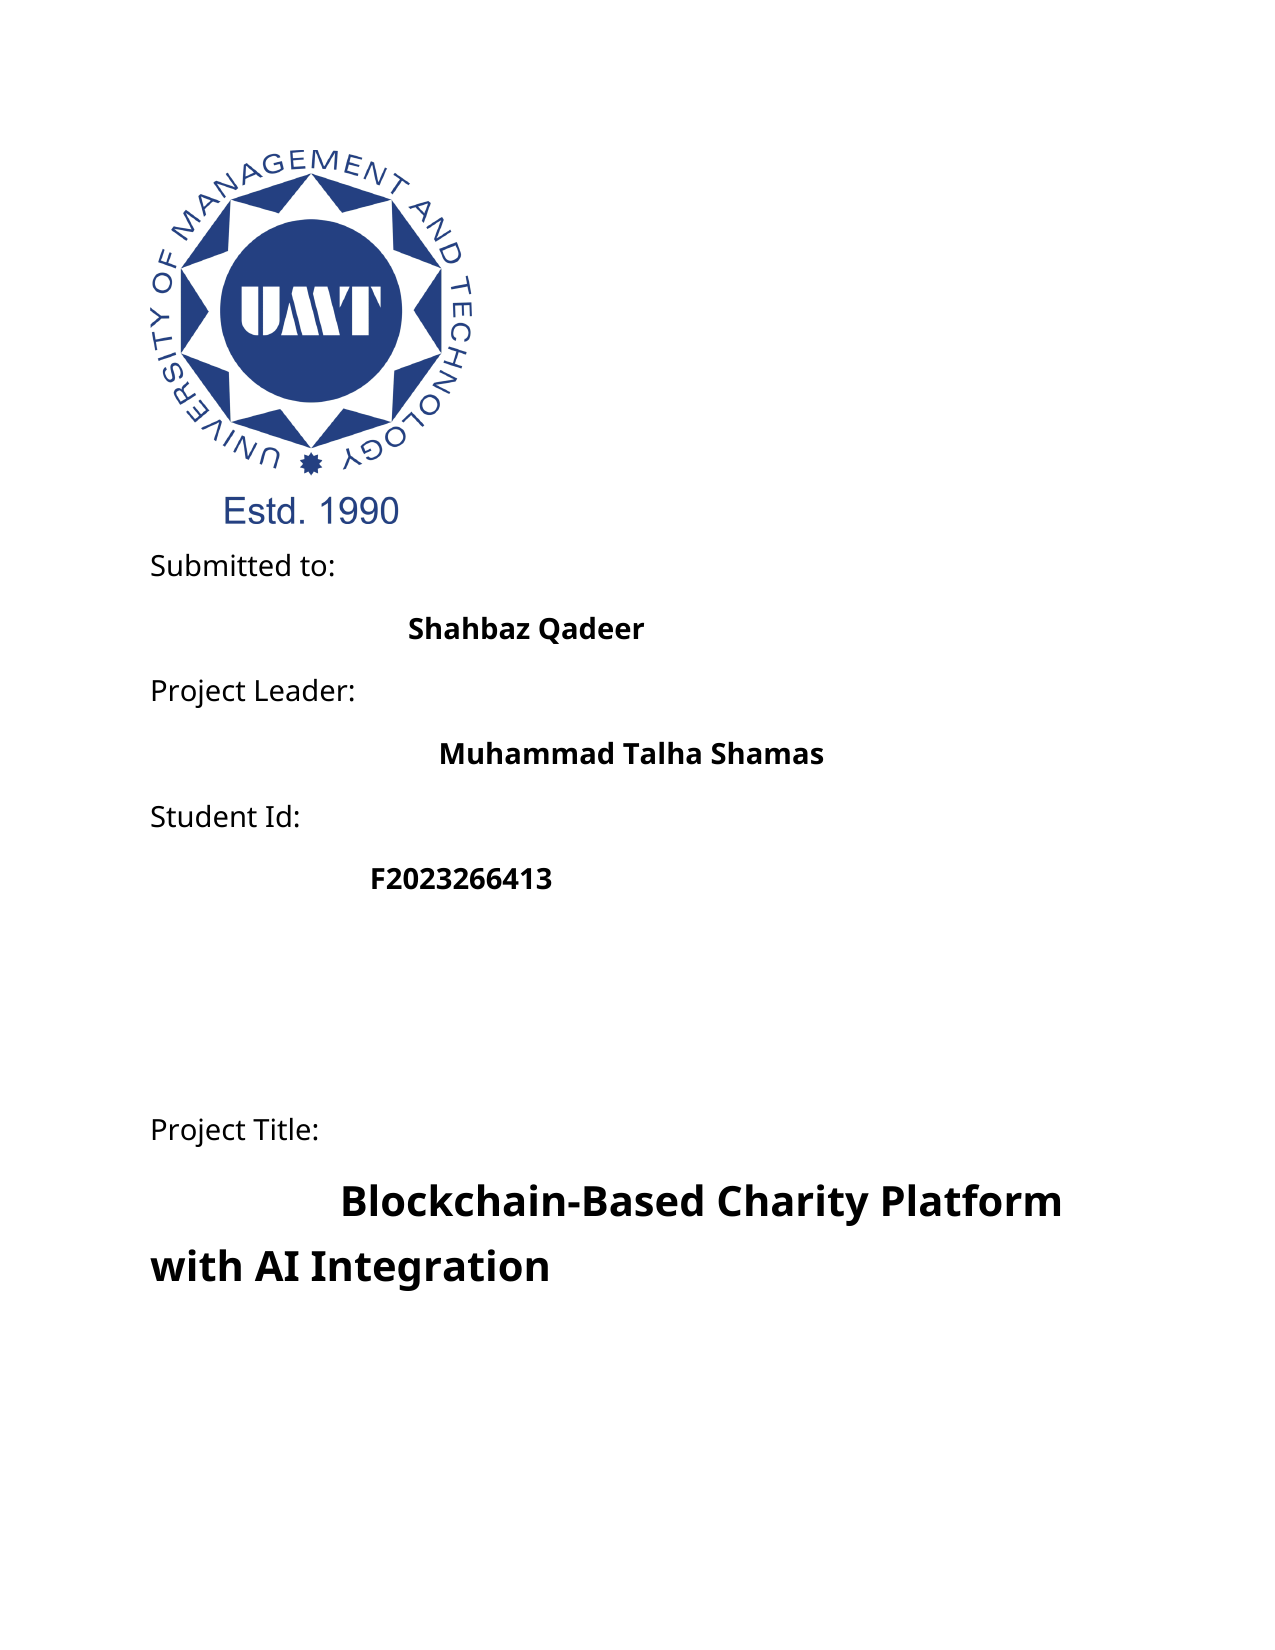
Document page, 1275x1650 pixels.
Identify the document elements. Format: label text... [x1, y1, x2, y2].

text Muhammad Talha Shamas [150, 733, 1125, 773]
text Shahbaz Qadeer [150, 608, 1125, 648]
text Blockchain-Based Charity Platform with AI Integration [150, 1171, 1125, 1294]
text Student Id: [150, 796, 1125, 836]
text F2023266413 [150, 858, 1125, 898]
text Submitted to: [150, 545, 1125, 585]
text Project Leader: [150, 671, 1125, 710]
text Project Title: [150, 1109, 1125, 1148]
